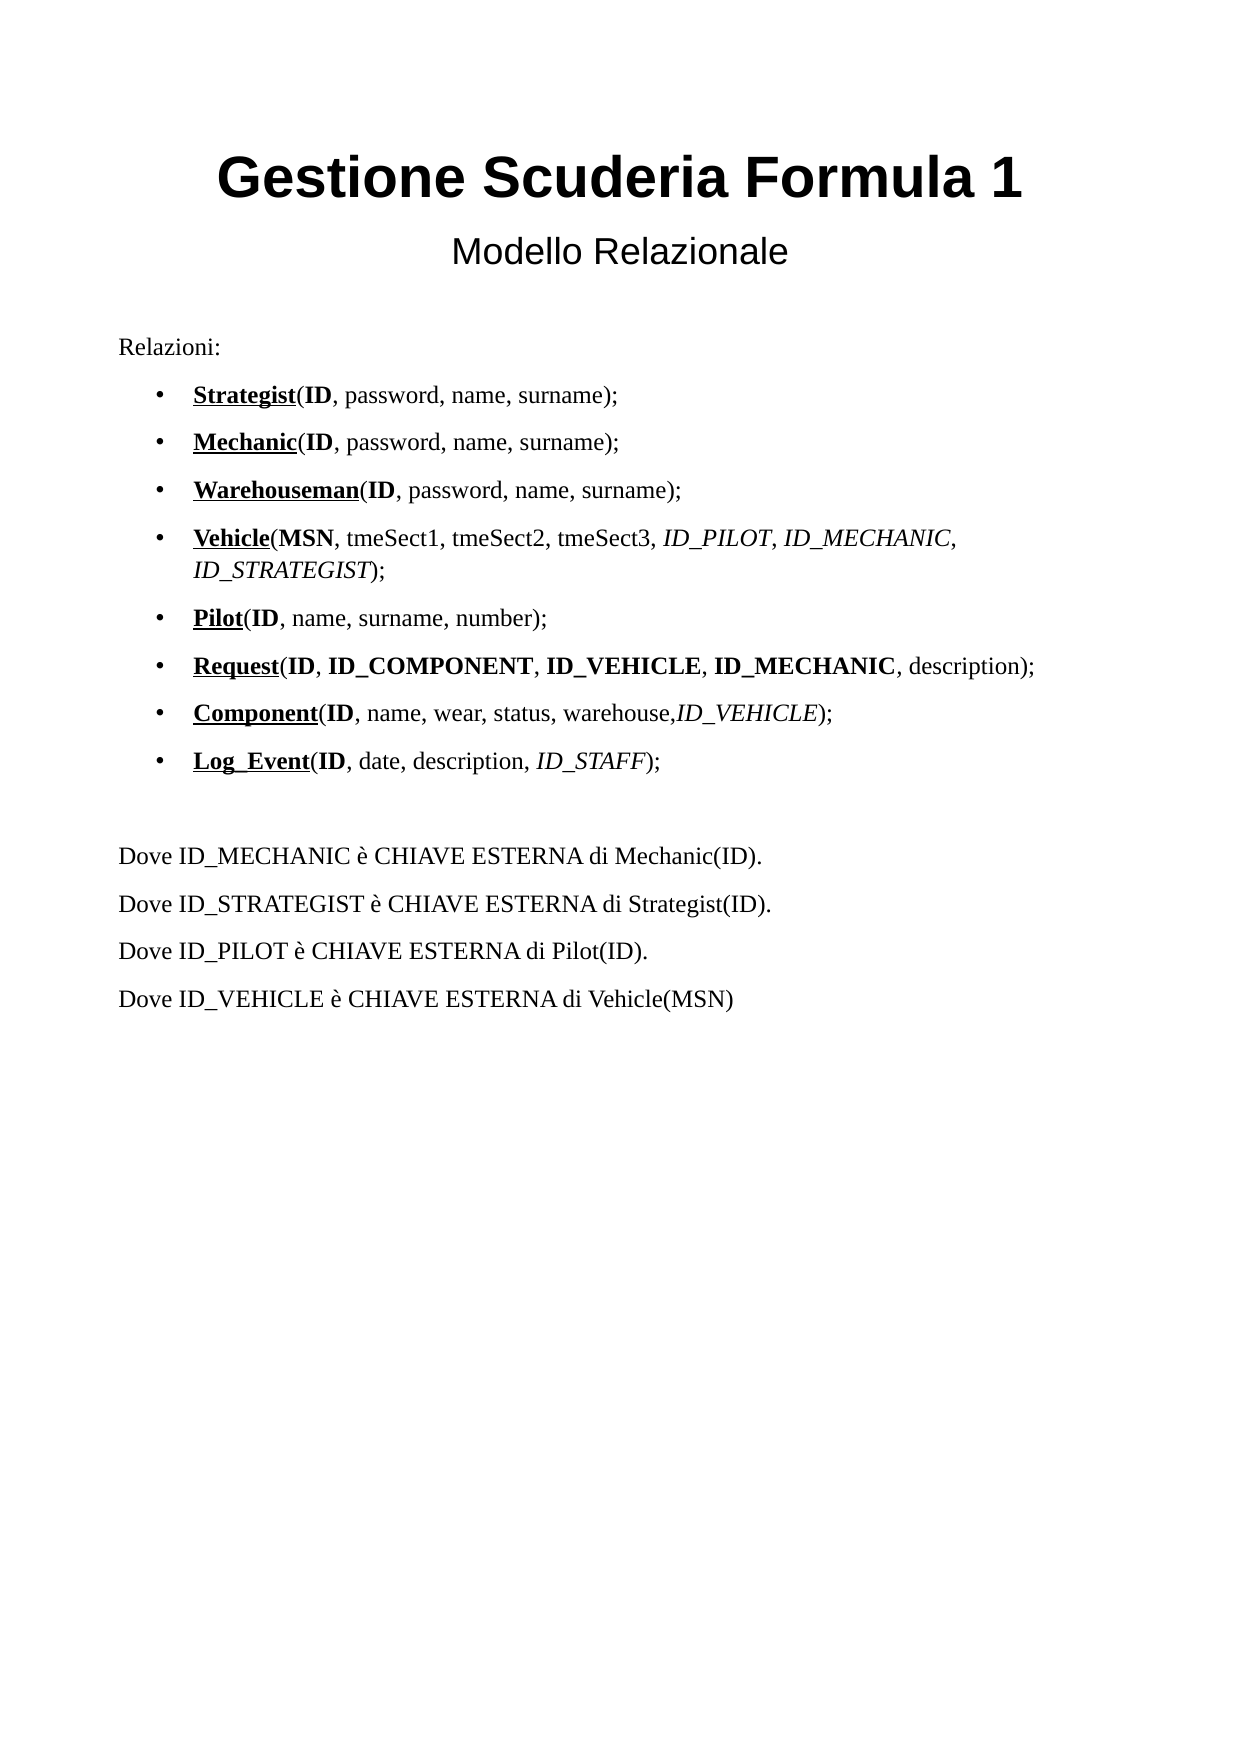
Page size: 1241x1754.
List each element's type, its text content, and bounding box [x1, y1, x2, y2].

subtitle Modello Relazionale [118, 229, 1122, 272]
text Dove ID_PILOT è CHIAVE ESTERNA di Pilot(ID). [118, 936, 1122, 965]
text Dove ID_MECHANIC è CHIAVE ESTERNA di Mechanic(ID). [118, 841, 1122, 870]
list Pilot(ID, name, surname, number); [156, 603, 1122, 632]
list Log_Event(ID, date, description, ID_STAFF); [156, 746, 1122, 775]
list Warehouseman(ID, password, name, surname); [156, 475, 1122, 504]
list Vehicle(MSN, tmeSect1, tmeSect2, tmeSect3, ID_PILOT, ID_MECHANIC, ID_STRATEGIST); [156, 523, 1122, 584]
text Dove ID_STRATEGIST è CHIAVE ESTERNA di Strategist(ID). [118, 889, 1122, 918]
list Mechanic(ID, password, name, surname); [156, 427, 1122, 456]
title Gestione Scuderia Formula 1 [118, 143, 1122, 210]
list Request(ID, ID_COMPONENT, ID_VEHICLE, ID_MECHANIC, description); [156, 651, 1122, 679]
list Strategist(ID, password, name, surname); [156, 380, 1122, 408]
list Component(ID, name, wear, status, warehouse,ID_VEHICLE); [156, 698, 1122, 727]
text Relazioni: [118, 332, 1122, 361]
text Dove ID_VEHICLE è CHIAVE ESTERNA di Vehicle(MSN) [118, 984, 1122, 1013]
